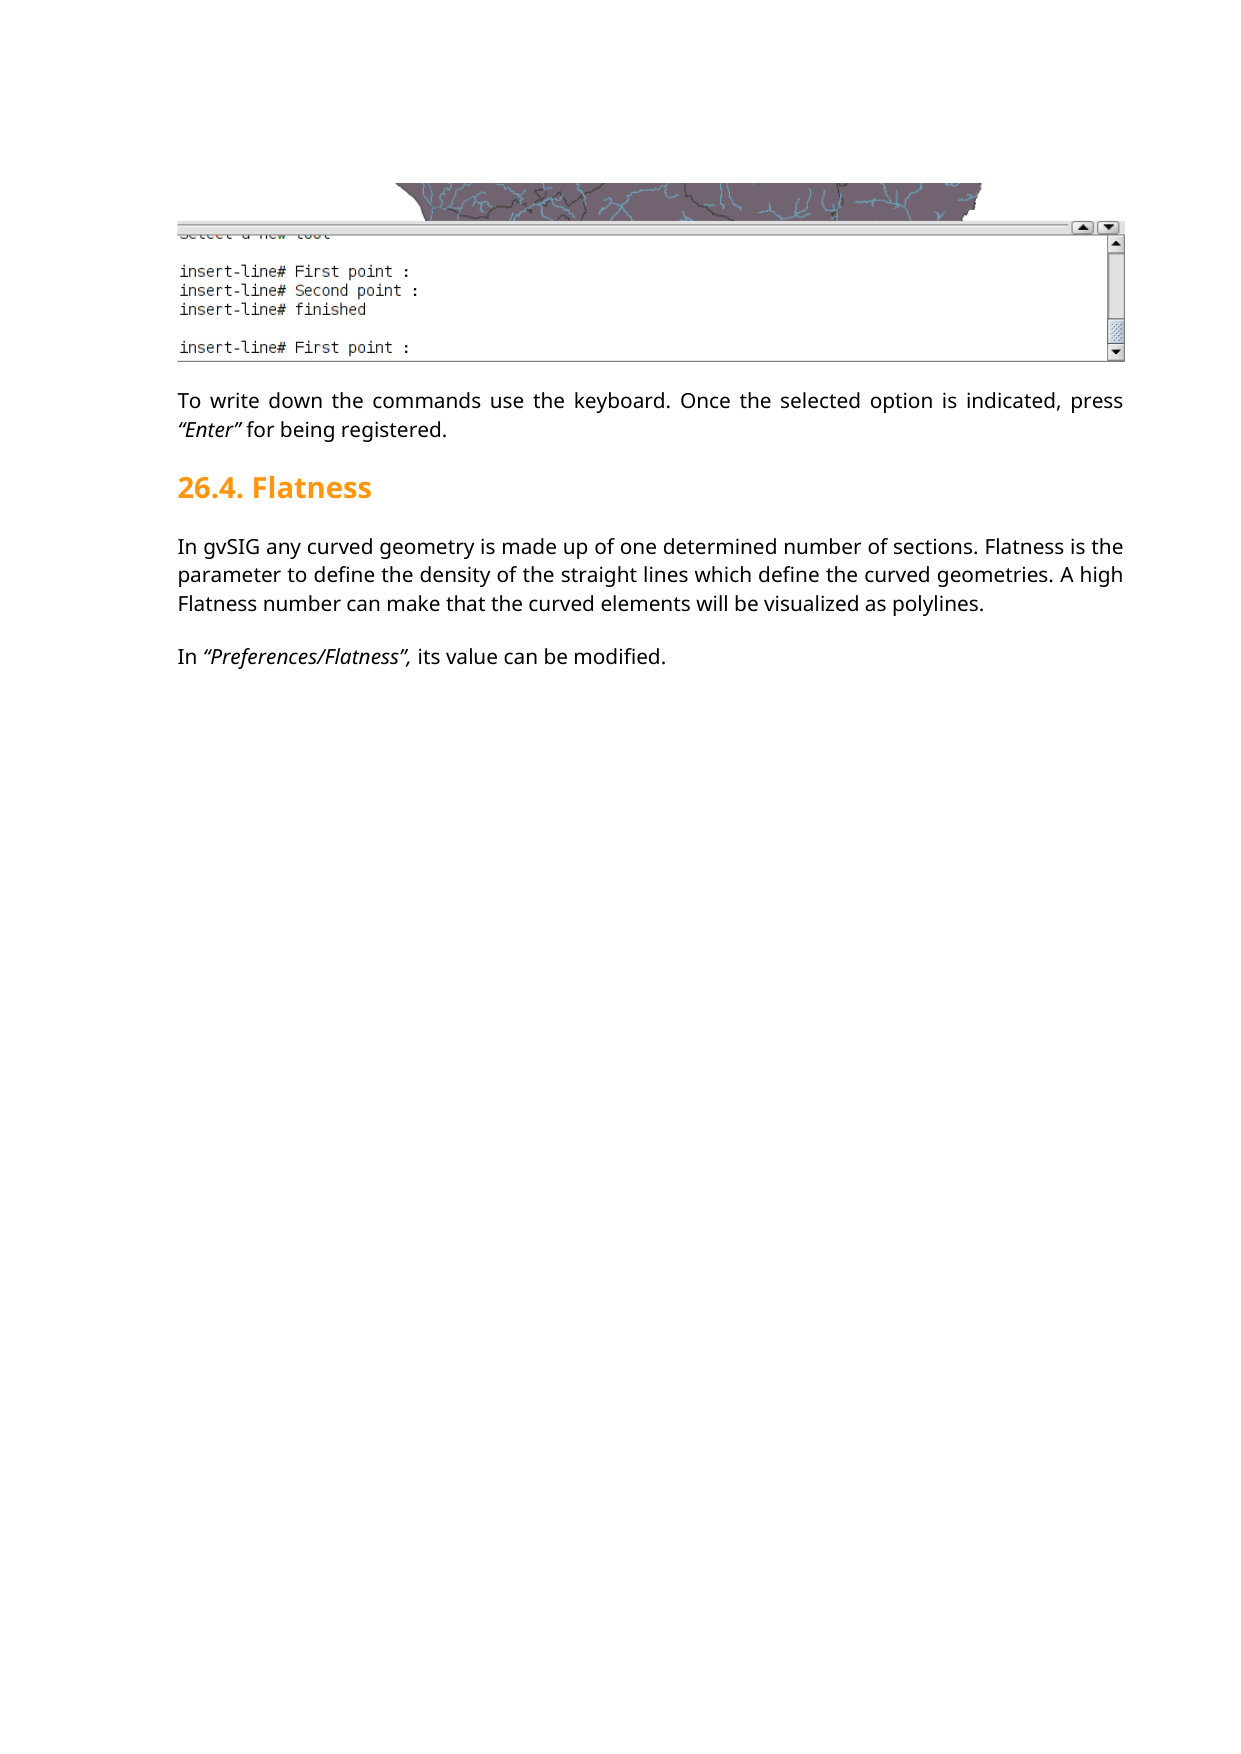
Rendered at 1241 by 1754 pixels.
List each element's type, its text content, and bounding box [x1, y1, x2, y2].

subtitle 26.4. Flatness [177, 467, 1125, 507]
picture [177, 183, 1125, 362]
text In “Preferences/Flatness”, its value can be modified. [177, 642, 1125, 671]
text In gvSIG any curved geometry is made up of one determined number of sections. Flatness is the parameter to define the density of the straight lines which define the curved geometries. A high Flatness number can make that the curved elements will be visualized as polylines. [177, 532, 1125, 617]
text To write down the commands use the keyboard. Once the selected option is indicated, press “Enter” for being registered. [177, 387, 1125, 443]
